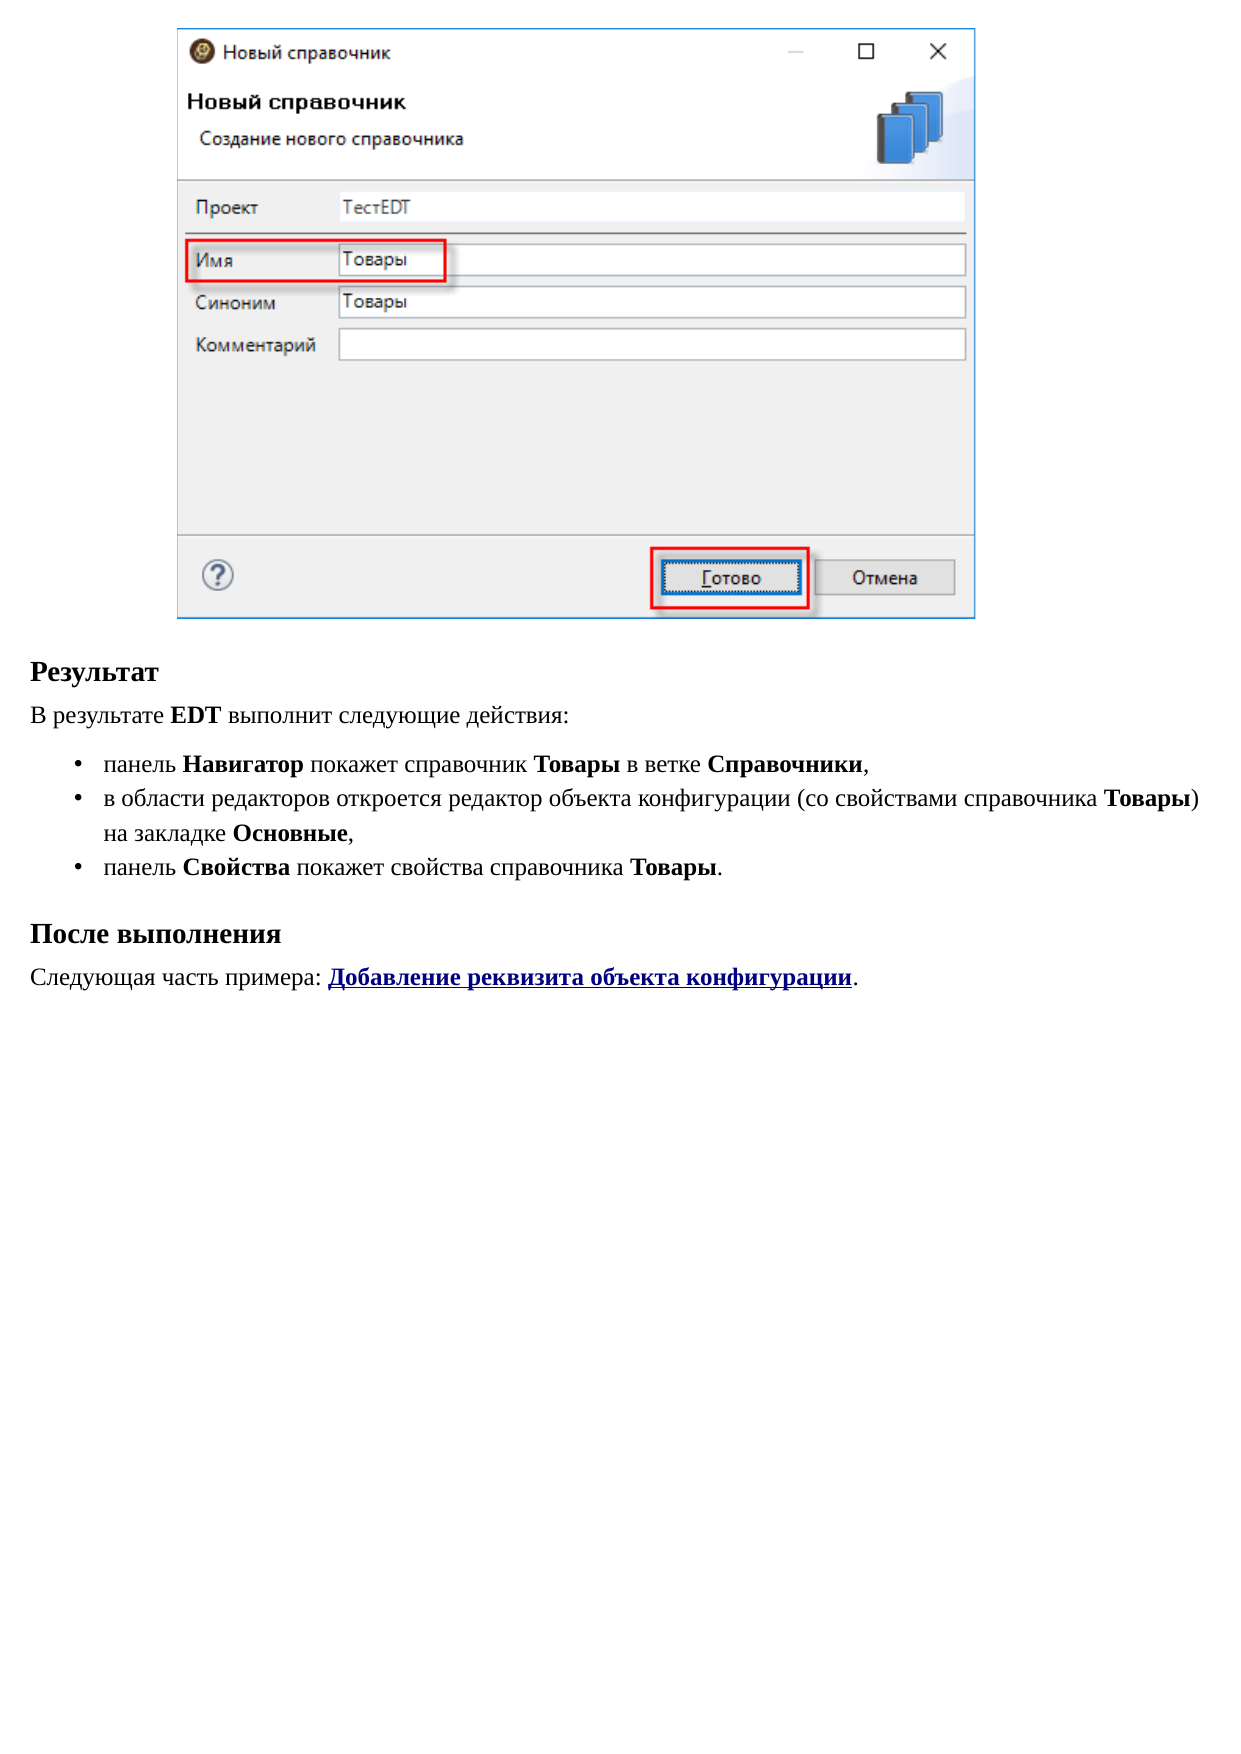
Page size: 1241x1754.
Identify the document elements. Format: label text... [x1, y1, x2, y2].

subtitle Результат [30, 654, 1211, 687]
list панель Навигатор покажет справочник Товары в ветке Справочники, [74, 749, 1211, 777]
picture [177, 28, 976, 619]
subtitle После выполнения [30, 916, 1211, 949]
list в области редакторов откроется редактор объекта конфигурации (со свойствами справочника Товары) на закладке Основные, [74, 783, 1211, 846]
text Следующая часть примера: Добавление реквизита объекта конфигурации. [30, 962, 1211, 991]
list панель Свойства покажет свойства справочника Товары. [74, 852, 1211, 881]
text В результате EDT выполнит следующие действия: [30, 700, 1211, 728]
